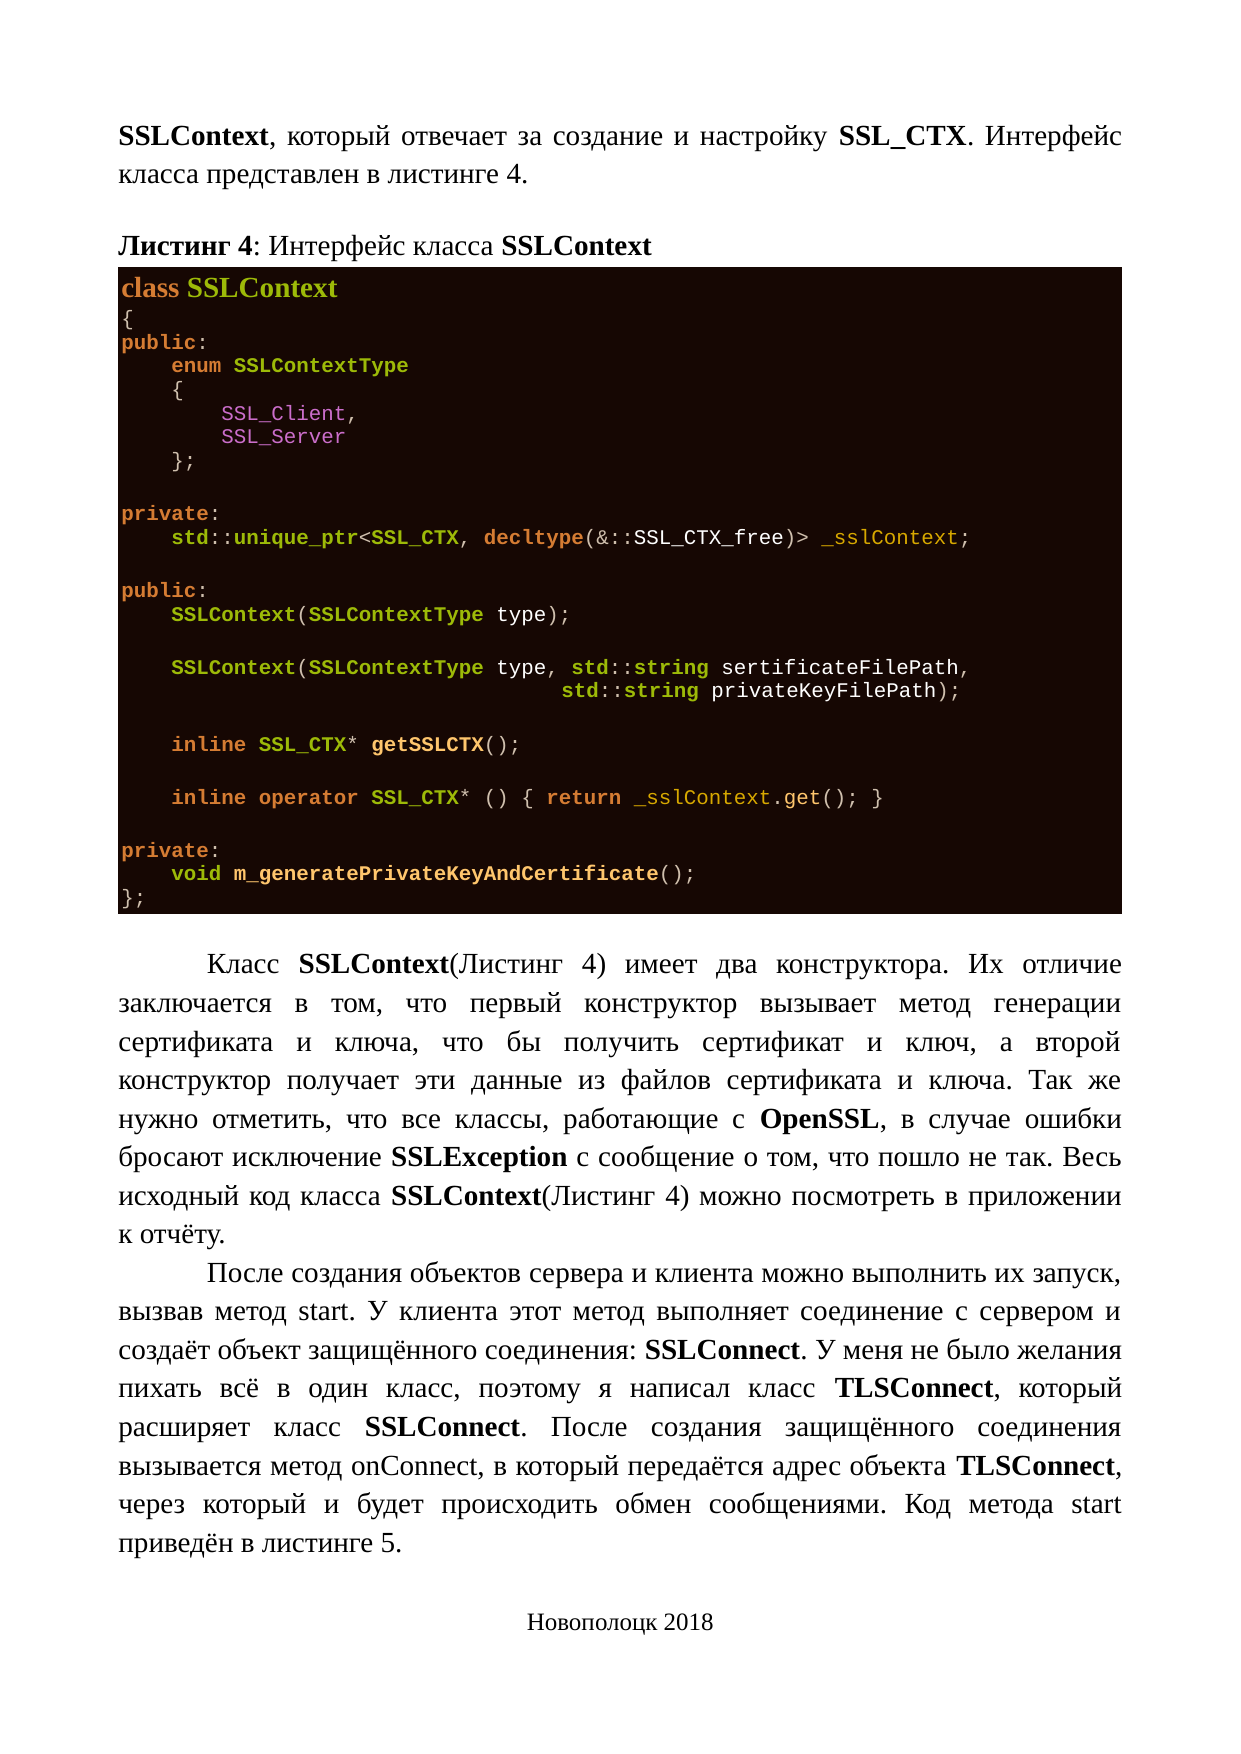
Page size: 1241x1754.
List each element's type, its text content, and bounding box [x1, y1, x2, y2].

text }; [118, 450, 1122, 474]
text inline operator SSL_CTX* () { return _sslContext.get(); } [118, 784, 1122, 810]
text inline SSL_CTX* getSSLCTX(); [118, 731, 1122, 757]
text public: [118, 332, 1122, 356]
text }; [118, 887, 1122, 914]
text public: [118, 577, 1122, 604]
text SSLContext(SSLContextType type, std::string sertificateFilePath, std::string privateKeyFilePath); [118, 654, 1122, 704]
text SSLContext, который отвечает за создание и настройку SSL_CTX. Интерфейс класса представлен в листинге 4. [118, 118, 1122, 190]
text { [118, 305, 1122, 332]
text private: [118, 500, 1122, 527]
text SSLContext(SSLContextType type); [118, 604, 1122, 627]
text SSL_Server [118, 426, 1122, 450]
text После создания объектов сервера и клиента можно выполнить их запуск, вызвав метод start. У клиента этот метод выполняет соединение с сервером и создаёт объект защищённого соединения: SSLConnect. У меня не было желания пихать всё в один класс, поэтому я написал класс TLSConnect, который расширяет класс SSLConnect. После создания защищённого соединения вызывается метод onConnect, в который передаётся адрес объекта TLSConnect, через который и будет происходить обмен сообщениями. Код метода start приведён в листинге 5. [118, 1255, 1122, 1558]
text { [118, 379, 1122, 403]
text void m_generatePrivateKeyAndCertificate(); [118, 863, 1122, 887]
text class SSLContext [118, 267, 1122, 303]
text Листинг 4: Интерфейс класса SSLContext [118, 228, 1122, 262]
text enum SSLContextType [118, 356, 1122, 379]
text Класс SSLContext(Листинг 4) имеет два конструктора. Их отличие заключается в том, что первый конструктор вызывает метод генерации сертификата и ключа, что бы получить сертификат и ключ, а второй конструктор получает эти данные из файлов сертификата и ключа. Так же нужно отметить, что все классы, работающие с OpenSSL, в случае ошибки бросают исключение SSLException с сообщение о том, что пошло не так. Весь исходный код класса SSLContext(Листинг 4) можно посмотреть в приложении к отчёту. [118, 947, 1122, 1250]
text SSL_Client, [118, 403, 1122, 426]
text private: [118, 837, 1122, 863]
text std::unique_ptr<SSL_CTX, decltype(&::SSL_CTX_free)> _sslContext; [118, 527, 1122, 551]
